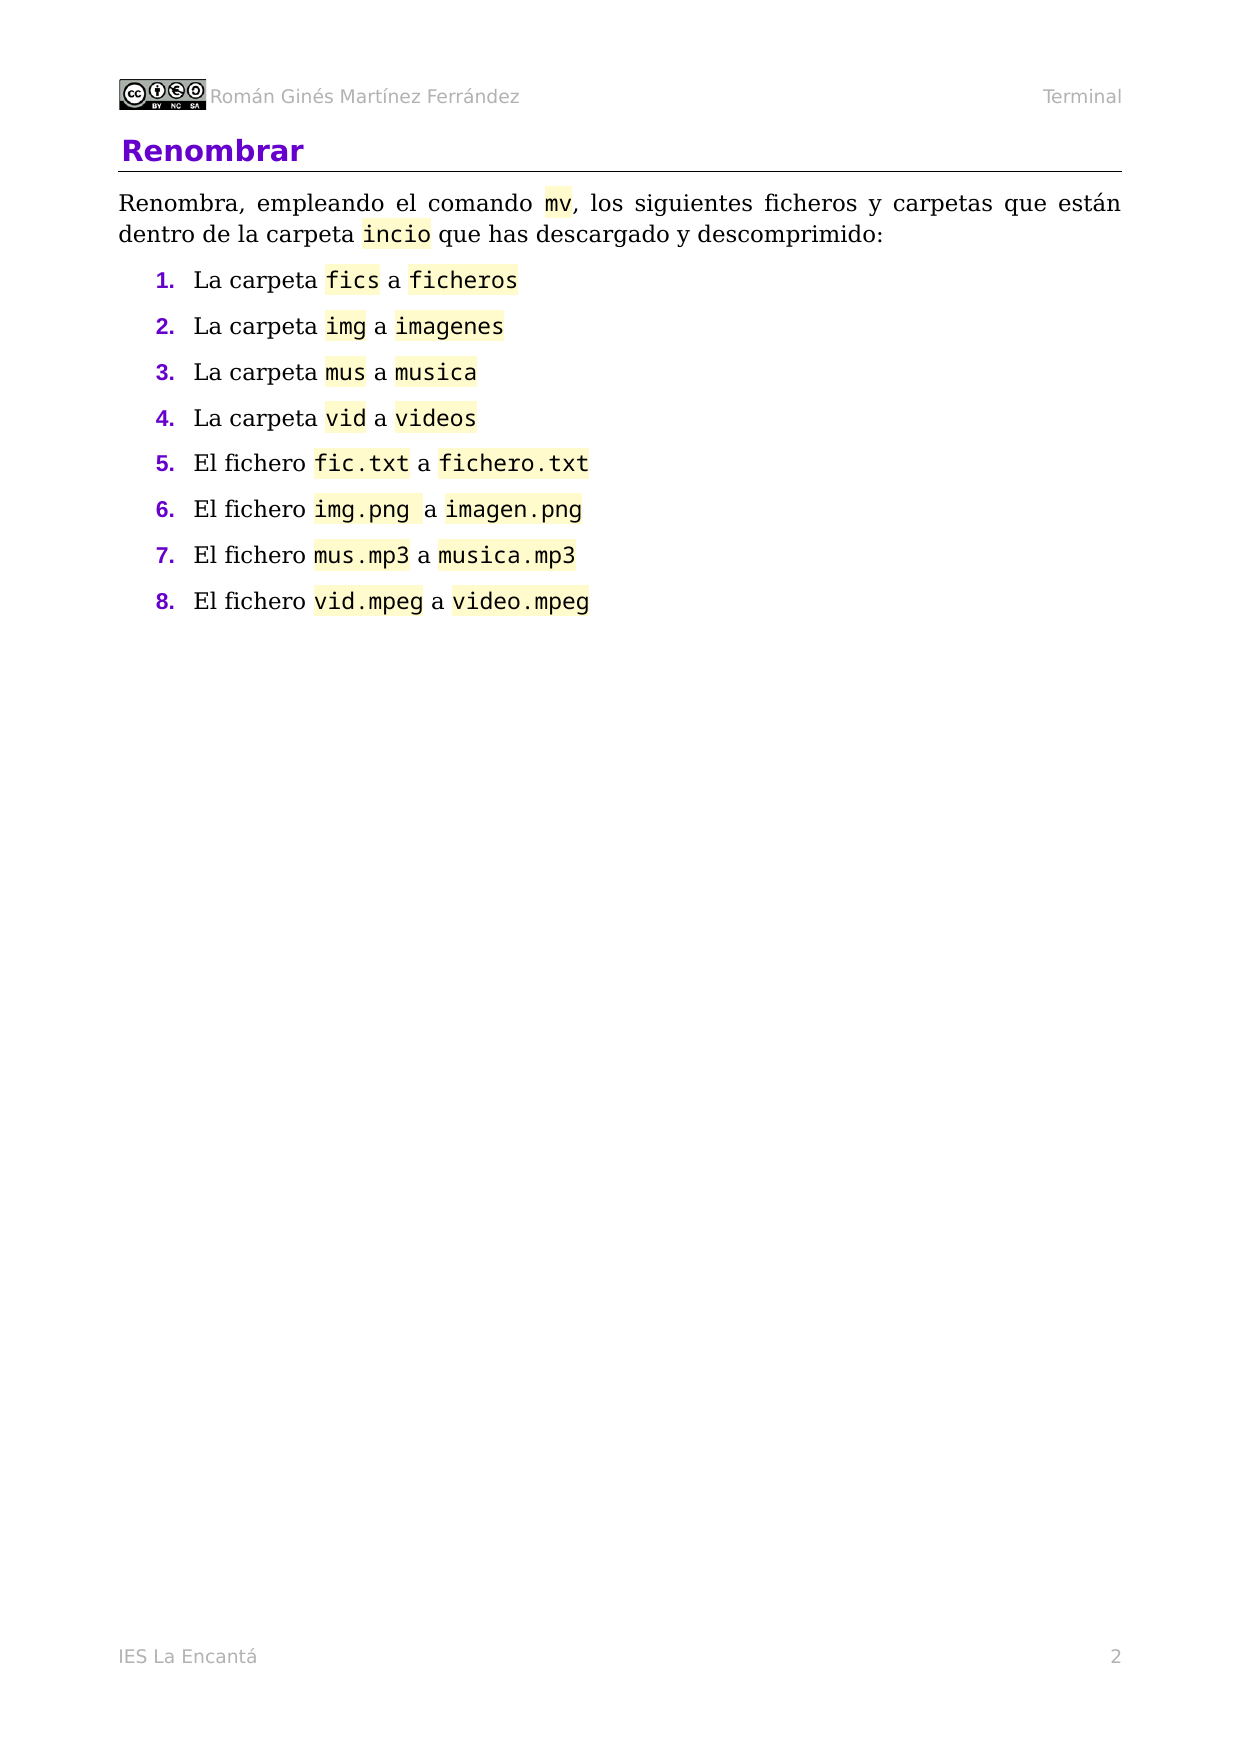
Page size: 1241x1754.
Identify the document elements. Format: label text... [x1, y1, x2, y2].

list La carpeta mus a musica [477, 356, 1122, 387]
list El fichero vid.mpeg a video.mpeg [156, 585, 314, 616]
list La carpeta fics a ficheros [380, 264, 408, 295]
list La carpeta vid a videos [477, 401, 1122, 433]
list La carpeta vid a videos [156, 401, 325, 433]
list El fichero vid.mpeg a video.mpeg [589, 585, 1122, 616]
list La carpeta vid a videos [366, 401, 395, 433]
list El fichero mus.mp3 a musica.mp3 [410, 539, 438, 571]
list El fichero img.png a imagen.png [582, 493, 1122, 524]
text Renombrar [118, 131, 1122, 171]
text Renombra, empleando el comando mv, los siguientes ficheros y carpetas que están dentro de la carpeta incio que has descargado y descomprimido: [118, 186, 1122, 249]
list La carpeta mus a musica [156, 356, 325, 387]
list La carpeta fics a ficheros [156, 264, 325, 295]
list La carpeta fics a ficheros [518, 264, 1122, 295]
list El fichero img.png a imagen.png [423, 493, 445, 524]
list El fichero img.png a imagen.png [156, 493, 314, 524]
list El fichero mus.mp3 a musica.mp3 [156, 539, 314, 571]
picture [119, 79, 207, 110]
list El fichero fic.txt a fichero.txt [156, 447, 1122, 479]
list La carpeta img a imagenes [156, 309, 1122, 341]
list El fichero mus.mp3 a musica.mp3 [576, 539, 1122, 571]
list El fichero vid.mpeg a video.mpeg [423, 585, 452, 616]
list La carpeta mus a musica [366, 356, 395, 387]
